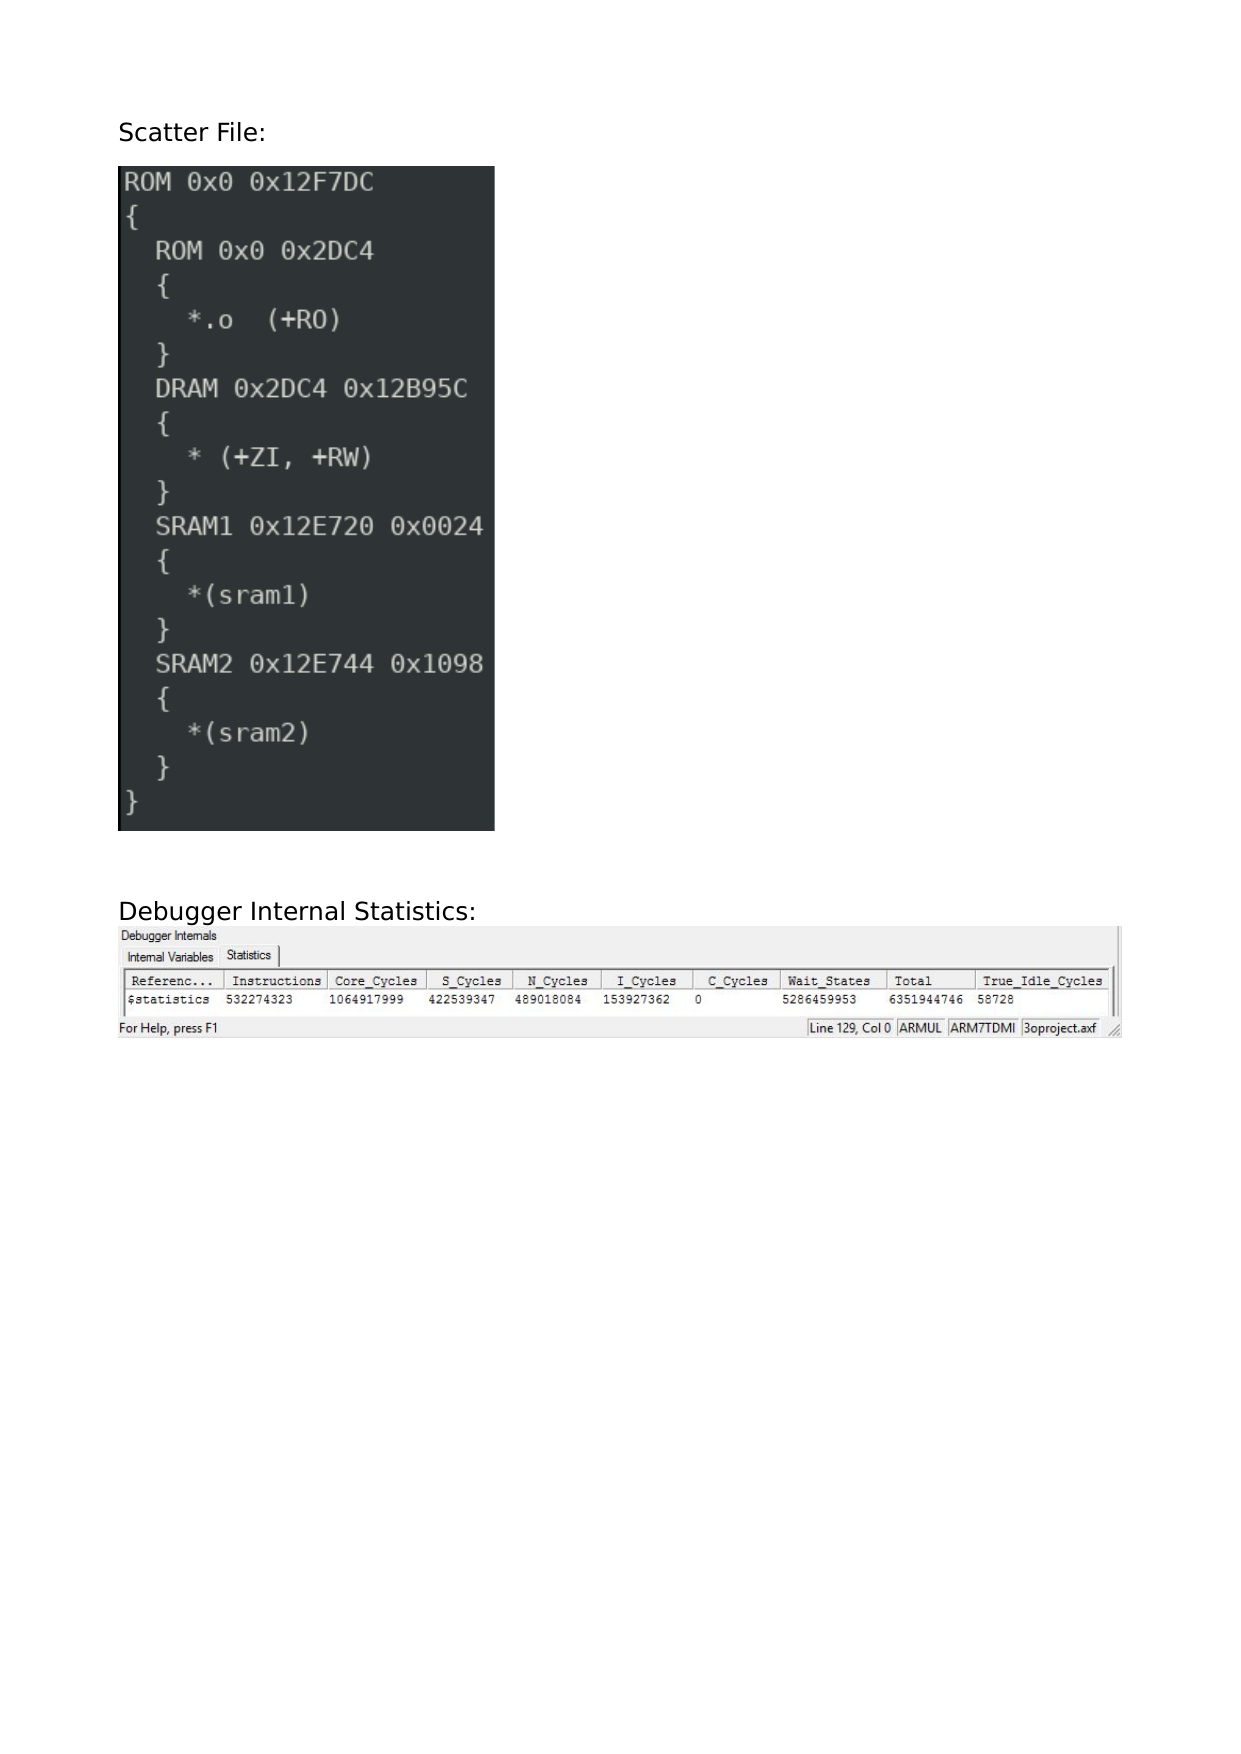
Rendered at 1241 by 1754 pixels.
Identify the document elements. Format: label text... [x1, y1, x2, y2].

text Debugger Internal Statistics: [118, 897, 1122, 926]
picture [118, 166, 495, 831]
picture [118, 926, 1123, 1039]
text Scatter File: [118, 118, 1122, 147]
